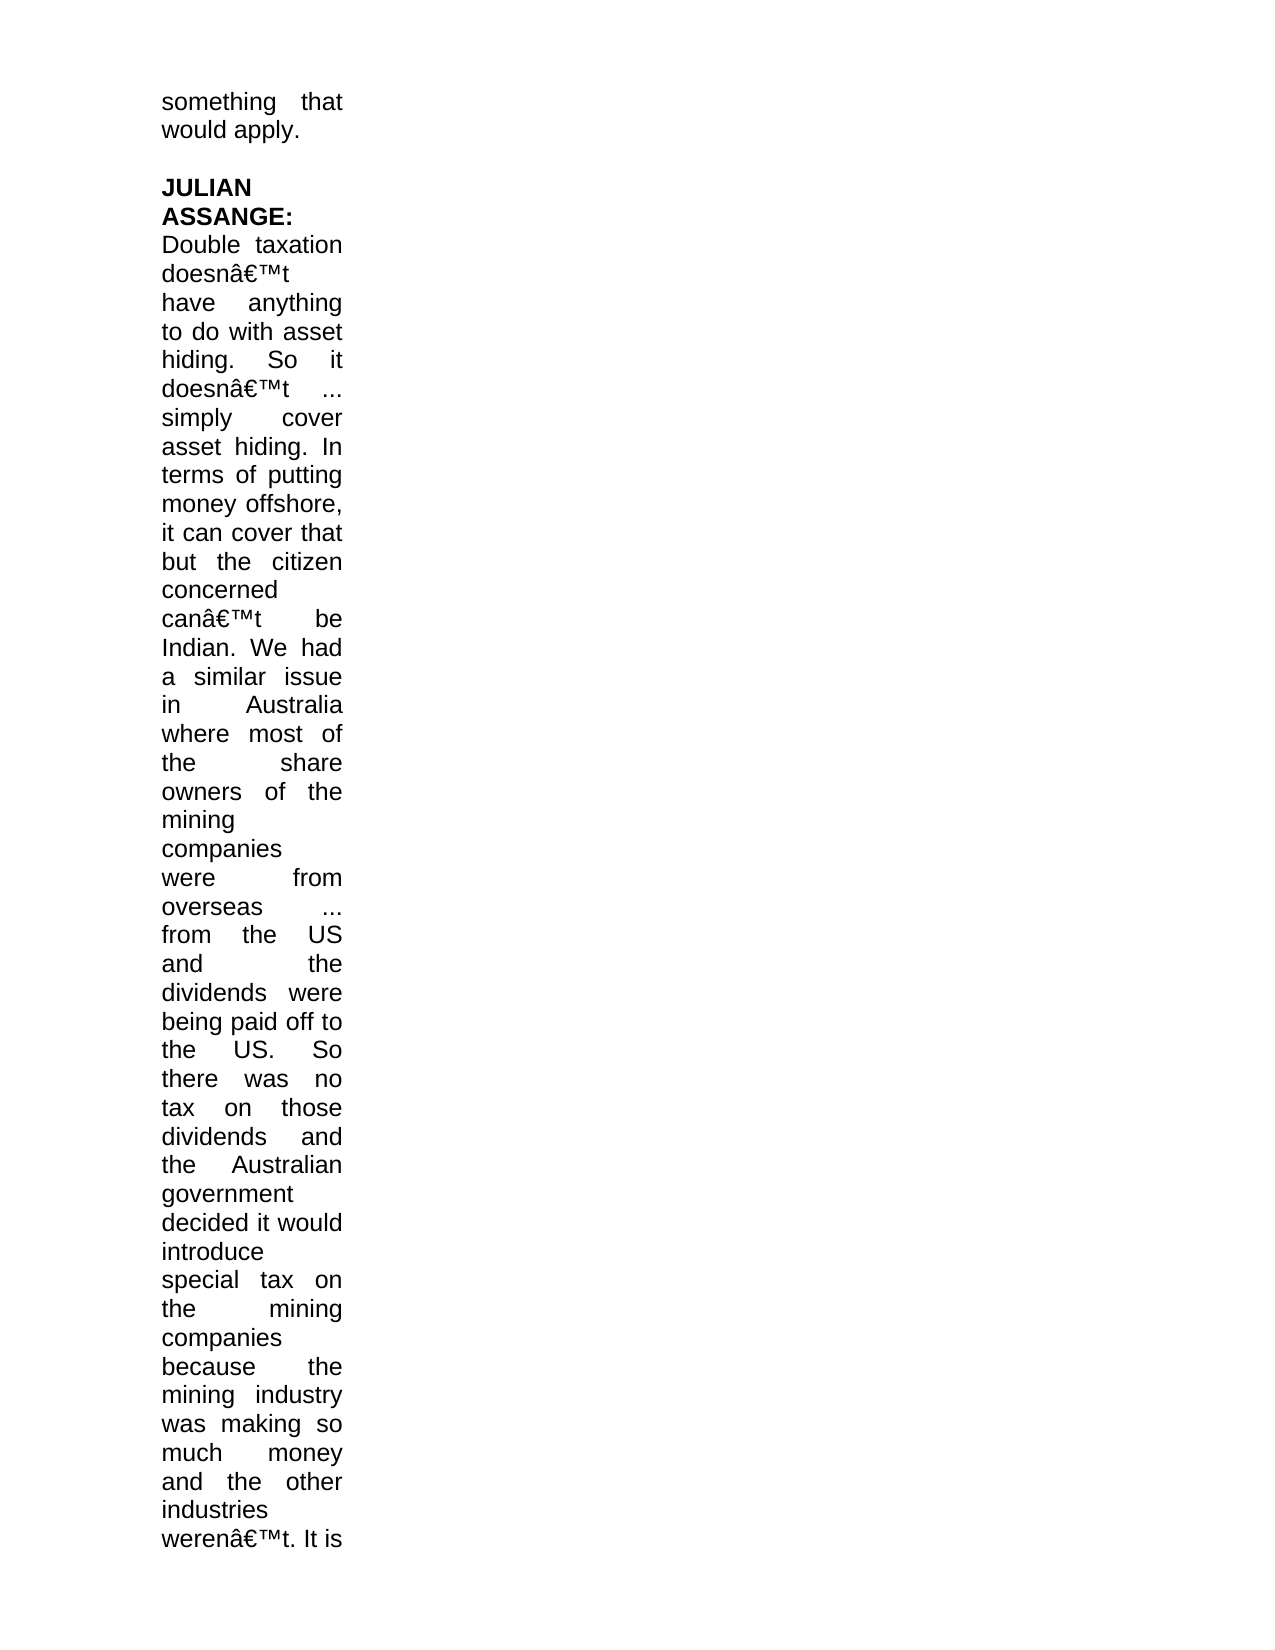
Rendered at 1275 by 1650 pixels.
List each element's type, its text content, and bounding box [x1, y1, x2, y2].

table_header [150, 75, 1125, 1564]
table_cell something that would apply. JULIAN ASSANGE: Double taxation doesnâ€™t have anything to do with asset hiding. So it doesnâ€™t ... simply cover asset hiding. In terms of putting money offshore, it can cover that but the citizen concerned canâ€™t be Indian. We had a similar issue in Australia where most of the share owners of the mining companies were from overseas ... from the US and the dividends were being paid off to the US. So there was no tax on those dividends and the Australian government decided it would introduce special tax on the mining companies because the mining industry was making so much money and the other industries werenâ€™t. It is [156, 81, 348, 1558]
